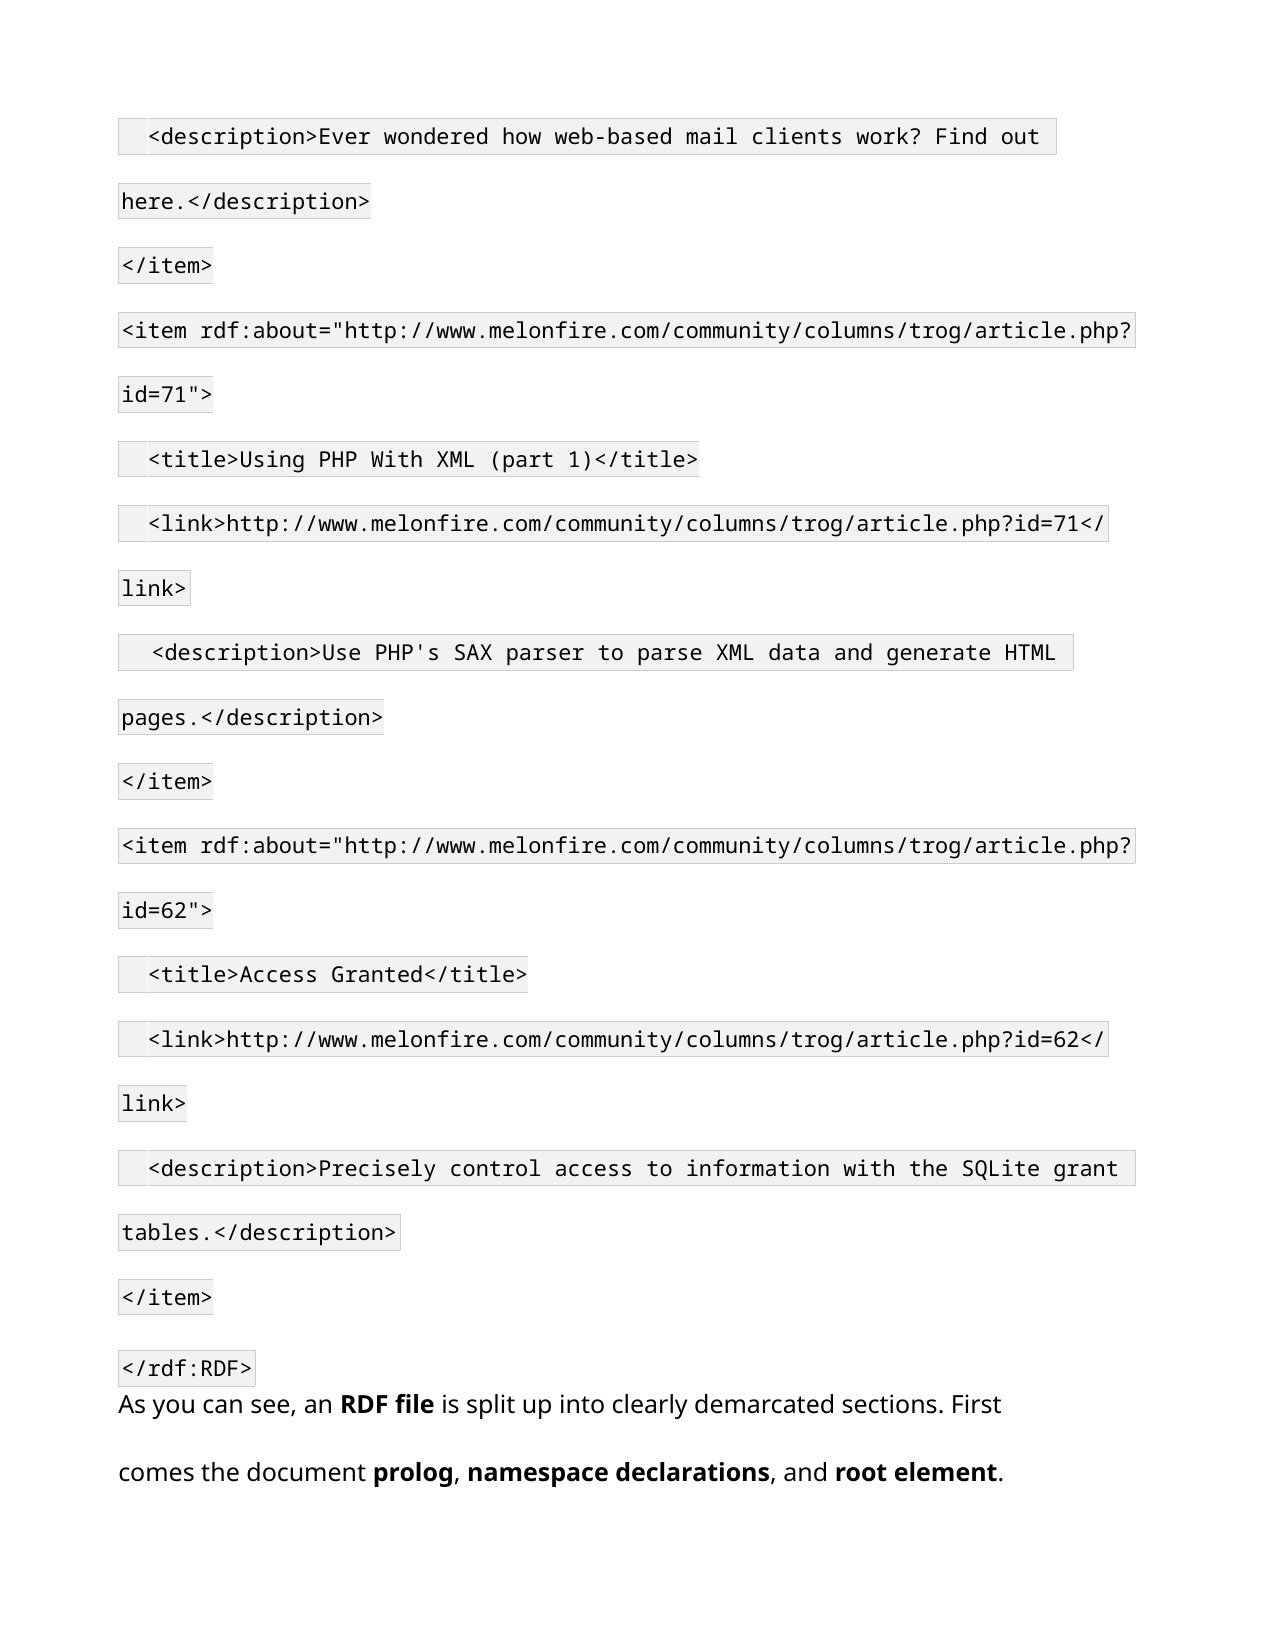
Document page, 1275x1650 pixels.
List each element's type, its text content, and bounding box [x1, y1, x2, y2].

text As you can see, an RDF file is split up into clearly demarcated sections. First comes the document prolog, namespace declarations, and root element. [118, 1386, 1157, 1488]
table_header <description>Ever wondered how web-based mail clients work? Find out here.</description> </item> <item rdf:about="http://www.melonfire.com/community/columns/trog/article.php?id=71"> <title>Using PHP With XML (part 1)</title> <link>http://www.melonfire.com/community/columns/trog/article.php?id=71</link> <description>Use PHP's SAX parser to parse XML data and generate HTML pages.</description> </item> <item rdf:about="http://www.melonfire.com/community/columns/trog/article.php?id=62"> <title>Access Granted</title> <link>http://www.melonfire.com/community/columns/trog/article.php?id=62</link> <description>Precisely control access to information with the SQLite grant tables.</description> </item> </rdf:RDF> [118, 118, 1157, 1386]
